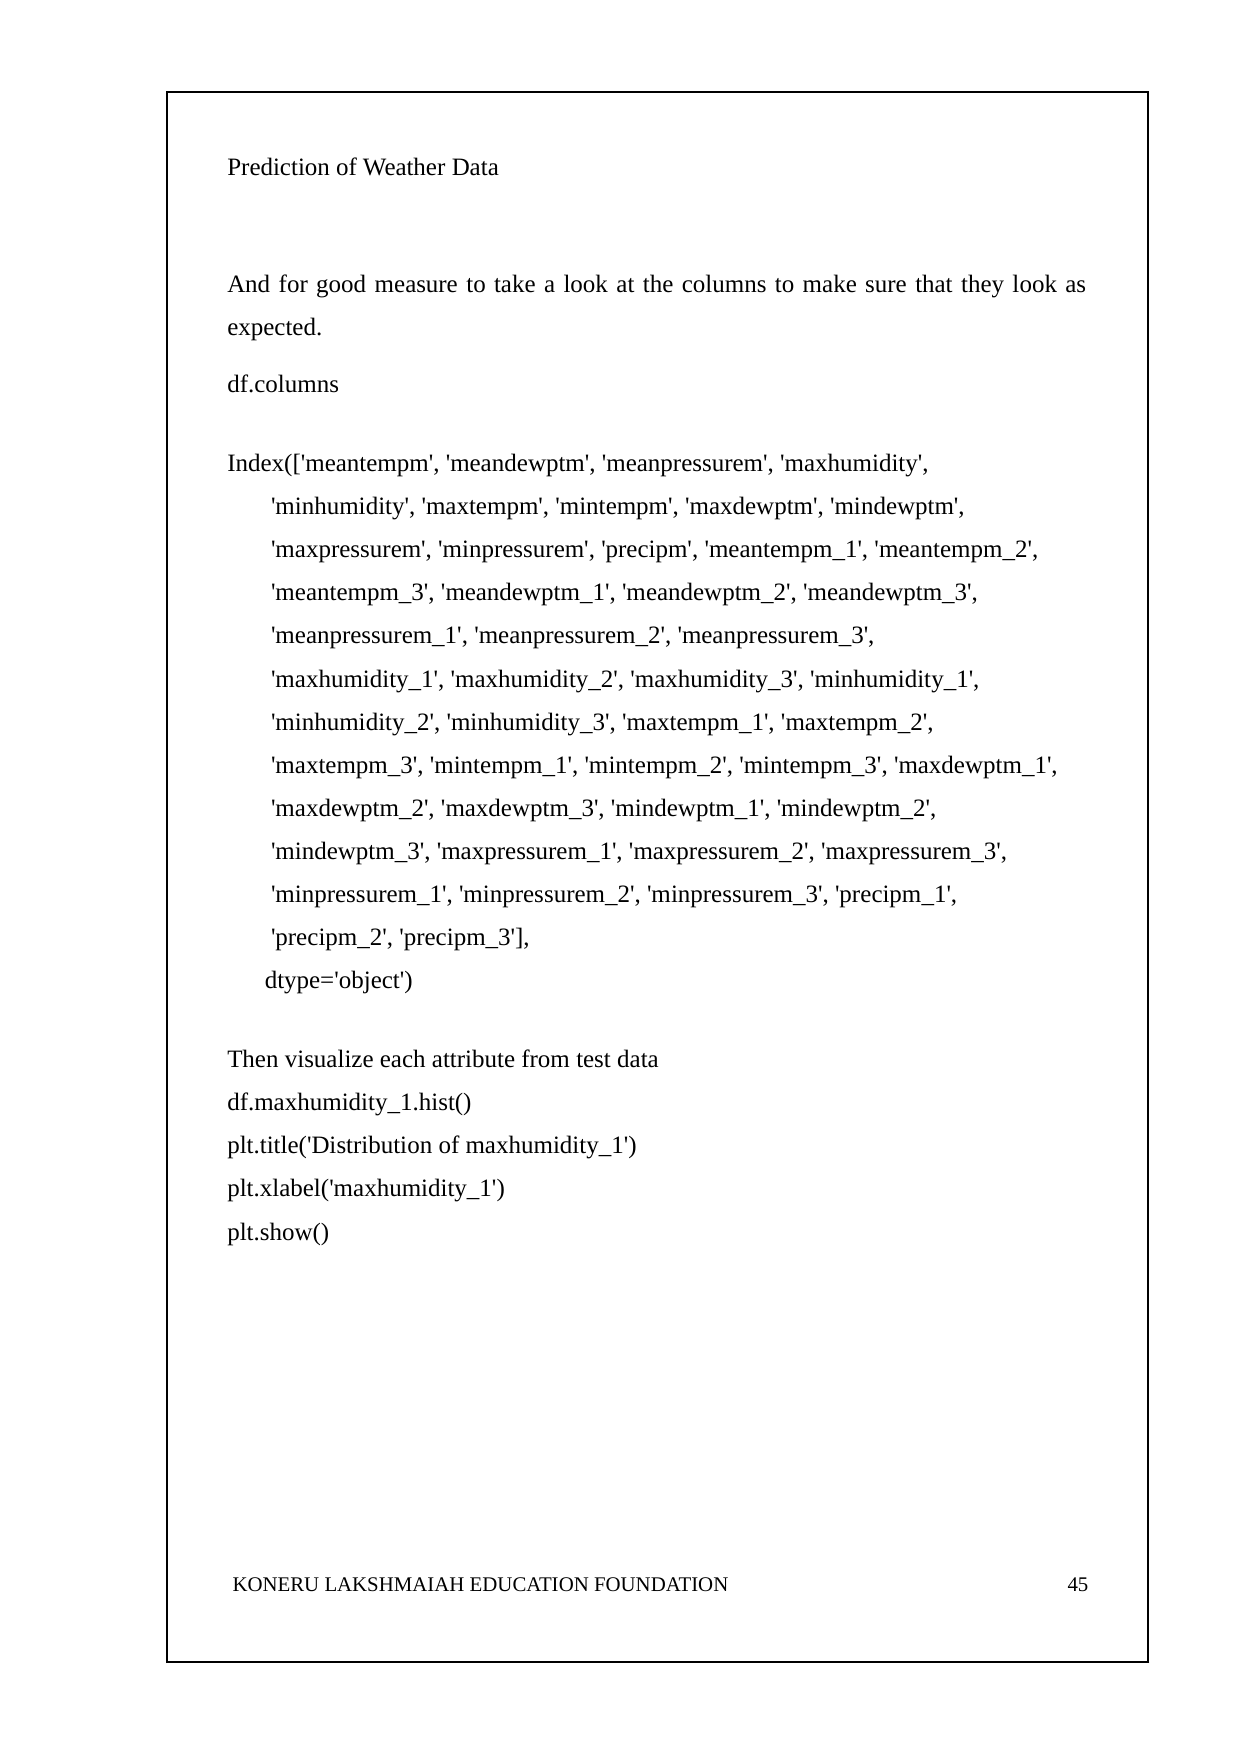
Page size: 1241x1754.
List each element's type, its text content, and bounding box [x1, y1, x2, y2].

text dtype='object') [227, 966, 1088, 994]
text plt.title('Distribution of maxhumidity_1') [227, 1130, 1088, 1159]
text 'minpressurem_1', 'minpressurem_2', 'minpressurem_3', 'precipm_1', [227, 879, 1088, 908]
text 'maxtempm_3', 'mintempm_1', 'mintempm_2', 'mintempm_3', 'maxdewptm_1', [227, 750, 1088, 779]
text df.maxhumidity_1.hist() [227, 1087, 1088, 1116]
text Then visualize each attribute from test data [227, 1044, 1088, 1073]
text 'maxpressurem', 'minpressurem', 'precipm', 'meantempm_1', 'meantempm_2', [227, 534, 1088, 563]
text 'mindewptm_3', 'maxpressurem_1', 'maxpressurem_2', 'maxpressurem_3', [227, 836, 1088, 865]
text 'maxhumidity_1', 'maxhumidity_2', 'maxhumidity_3', 'minhumidity_1', [227, 664, 1088, 692]
text 'minhumidity', 'maxtempm', 'mintempm', 'maxdewptm', 'mindewptm', [227, 491, 1088, 520]
text plt.xlabel('maxhumidity_1') [227, 1173, 1088, 1202]
text 'meanpressurem_1', 'meanpressurem_2', 'meanpressurem_3', [227, 621, 1088, 649]
text And for good measure to take a look at the columns to make sure that they look as expected. [227, 269, 1088, 341]
text 'maxdewptm_2', 'maxdewptm_3', 'mindewptm_1', 'mindewptm_2', [227, 793, 1088, 822]
text Index(['meantempm', 'meandewptm', 'meanpressurem', 'maxhumidity', [227, 448, 1088, 477]
text 'meantempm_3', 'meandewptm_1', 'meandewptm_2', 'meandewptm_3', [227, 577, 1088, 606]
text df.columns [227, 369, 1088, 398]
text 'precipm_2', 'precipm_3'], [227, 922, 1088, 951]
text plt.show() [227, 1217, 1088, 1245]
text 'minhumidity_2', 'minhumidity_3', 'maxtempm_1', 'maxtempm_2', [227, 707, 1088, 736]
